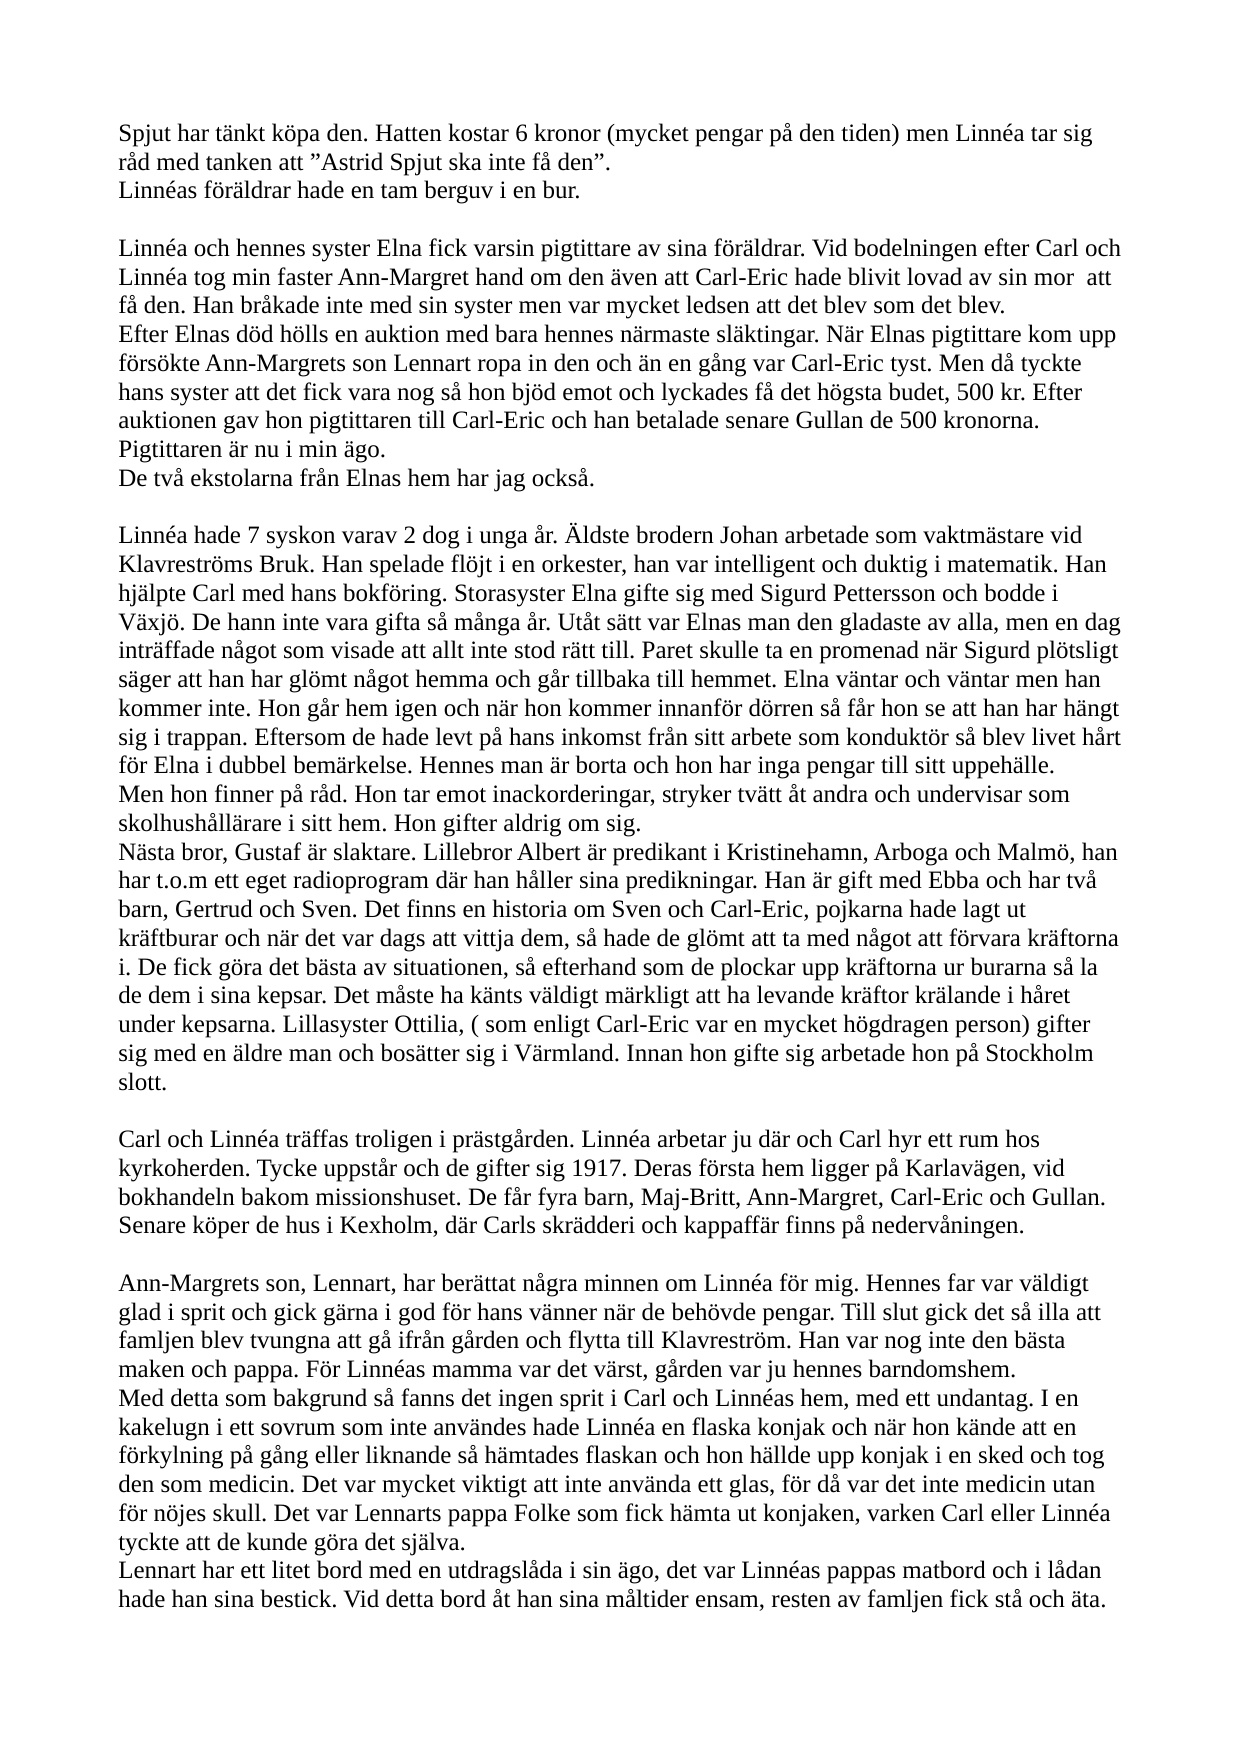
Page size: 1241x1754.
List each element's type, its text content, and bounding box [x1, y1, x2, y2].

text Efter Elnas död hölls en auktion med bara hennes närmaste släktingar. När Elnas pigtittare kom upp försökte Ann-Margrets son Lennart ropa in den och än en gång var Carl-Eric tyst. Men då tyckte hans syster att det fick vara nog så hon bjöd emot och lyckades få det högsta budet, 500 kr. Efter auktionen gav hon pigtittaren till Carl-Eric och han betalade senare Gullan de 500 kronorna. [118, 319, 1122, 434]
text Senare köper de hus i Kexholm, där Carls skrädderi och kappaffär finns på nedervåningen. [118, 1211, 1122, 1239]
text Nästa bror, Gustaf är slaktare. Lillebror Albert är predikant i Kristinehamn, Arboga och Malmö, han har t.o.m ett eget radioprogram där han håller sina predikningar. Han är gift med Ebba och har två barn, Gertrud och Sven. Det finns en historia om Sven och Carl-Eric, pojkarna hade lagt ut kräftburar och när det var dags att vittja dem, så hade de glömt att ta med något att förvara kräftorna i. De fick göra det bästa av situationen, så efterhand som de plockar upp kräftorna ur burarna så la de dem i sina kepsar. Det måste ha känts väldigt märkligt att ha levande kräftor krälande i håret under kepsarna. Lillasyster Ottilia, ( som enligt Carl-Eric var en mycket högdragen person) gifter sig med en äldre man och bosätter sig i Värmland. Innan hon gifte sig arbetade hon på Stockholm slott. [118, 837, 1122, 1096]
text Pigtittaren är nu i min ägo. [118, 434, 1122, 463]
text Men hon finner på råd. Hon tar emot inackorderingar, stryker tvätt åt andra och undervisar som skolhushållärare i sitt hem. Hon gifter aldrig om sig. [118, 779, 1122, 837]
text Lennart har ett litet bord med en utdragslåda i sin ägo, det var Linnéas pappas matbord och i lådan hade han sina bestick. Vid detta bord åt han sina måltider ensam, resten av famljen fick stå och äta. [118, 1556, 1122, 1613]
text De två ekstolarna från Elnas hem har jag också. [118, 463, 1122, 492]
text Spjut har tänkt köpa den. Hatten kostar 6 kronor (mycket pengar på den tiden) men Linnéa tar sig råd med tanken att ”Astrid Spjut ska inte få den”. [118, 118, 1122, 176]
text Med detta som bakgrund så fanns det ingen sprit i Carl och Linnéas hem, med ett undantag. I en kakelugn i ett sovrum som inte användes hade Linnéa en flaska konjak och när hon kände att en förkylning på gång eller liknande så hämtades flaskan och hon hällde upp konjak i en sked och tog den som medicin. Det var mycket viktigt att inte använda ett glas, för då var det inte medicin utan för nöjes skull. Det var Lennarts pappa Folke som fick hämta ut konjaken, varken Carl eller Linnéa tyckte att de kunde göra det själva. [118, 1383, 1122, 1556]
text Carl och Linnéa träffas troligen i prästgården. Linnéa arbetar ju där och Carl hyr ett rum hos kyrkoherden. Tycke uppstår och de gifter sig 1917. Deras första hem ligger på Karlavägen, vid bokhandeln bakom missionshuset. De får fyra barn, Maj-Britt, Ann-Margret, Carl-Eric och Gullan. [118, 1124, 1122, 1211]
text Linnéa hade 7 syskon varav 2 dog i unga år. Äldste brodern Johan arbetade som vaktmästare vid Klavreströms Bruk. Han spelade flöjt i en orkester, han var intelligent och duktig i matematik. Han hjälpte Carl med hans bokföring. Storasyster Elna gifte sig med Sigurd Pettersson och bodde i Växjö. De hann inte vara gifta så många år. Utåt sätt var Elnas man den gladaste av alla, men en dag inträffade något som visade att allt inte stod rätt till. Paret skulle ta en promenad när Sigurd plötsligt säger att han har glömt något hemma och går tillbaka till hemmet. Elna väntar och väntar men han kommer inte. Hon går hem igen och när hon kommer innanför dörren så får hon se att han har hängt sig i trappan. Eftersom de hade levt på hans inkomst från sitt arbete som konduktör så blev livet hårt för Elna i dubbel bemärkelse. Hennes man är borta och hon har inga pengar till sitt uppehälle. [118, 521, 1122, 779]
text Ann-Margrets son, Lennart, har berättat några minnen om Linnéa för mig. Hennes far var väldigt glad i sprit och gick gärna i god för hans vänner när de behövde pengar. Till slut gick det så illa att famljen blev tvungna att gå ifrån gården och flytta till Klavreström. Han var nog inte den bästa maken och pappa. För Linnéas mamma var det värst, gården var ju hennes barndomshem. [118, 1268, 1122, 1383]
text Linnéa och hennes syster Elna fick varsin pigtittare av sina föräldrar. Vid bodelningen efter Carl och Linnéa tog min faster Ann-Margret hand om den även att Carl-Eric hade blivit lovad av sin mor att få den. Han bråkade inte med sin syster men var mycket ledsen att det blev som det blev. [118, 233, 1122, 319]
text Linnéas föräldrar hade en tam berguv i en bur. [118, 176, 1122, 204]
